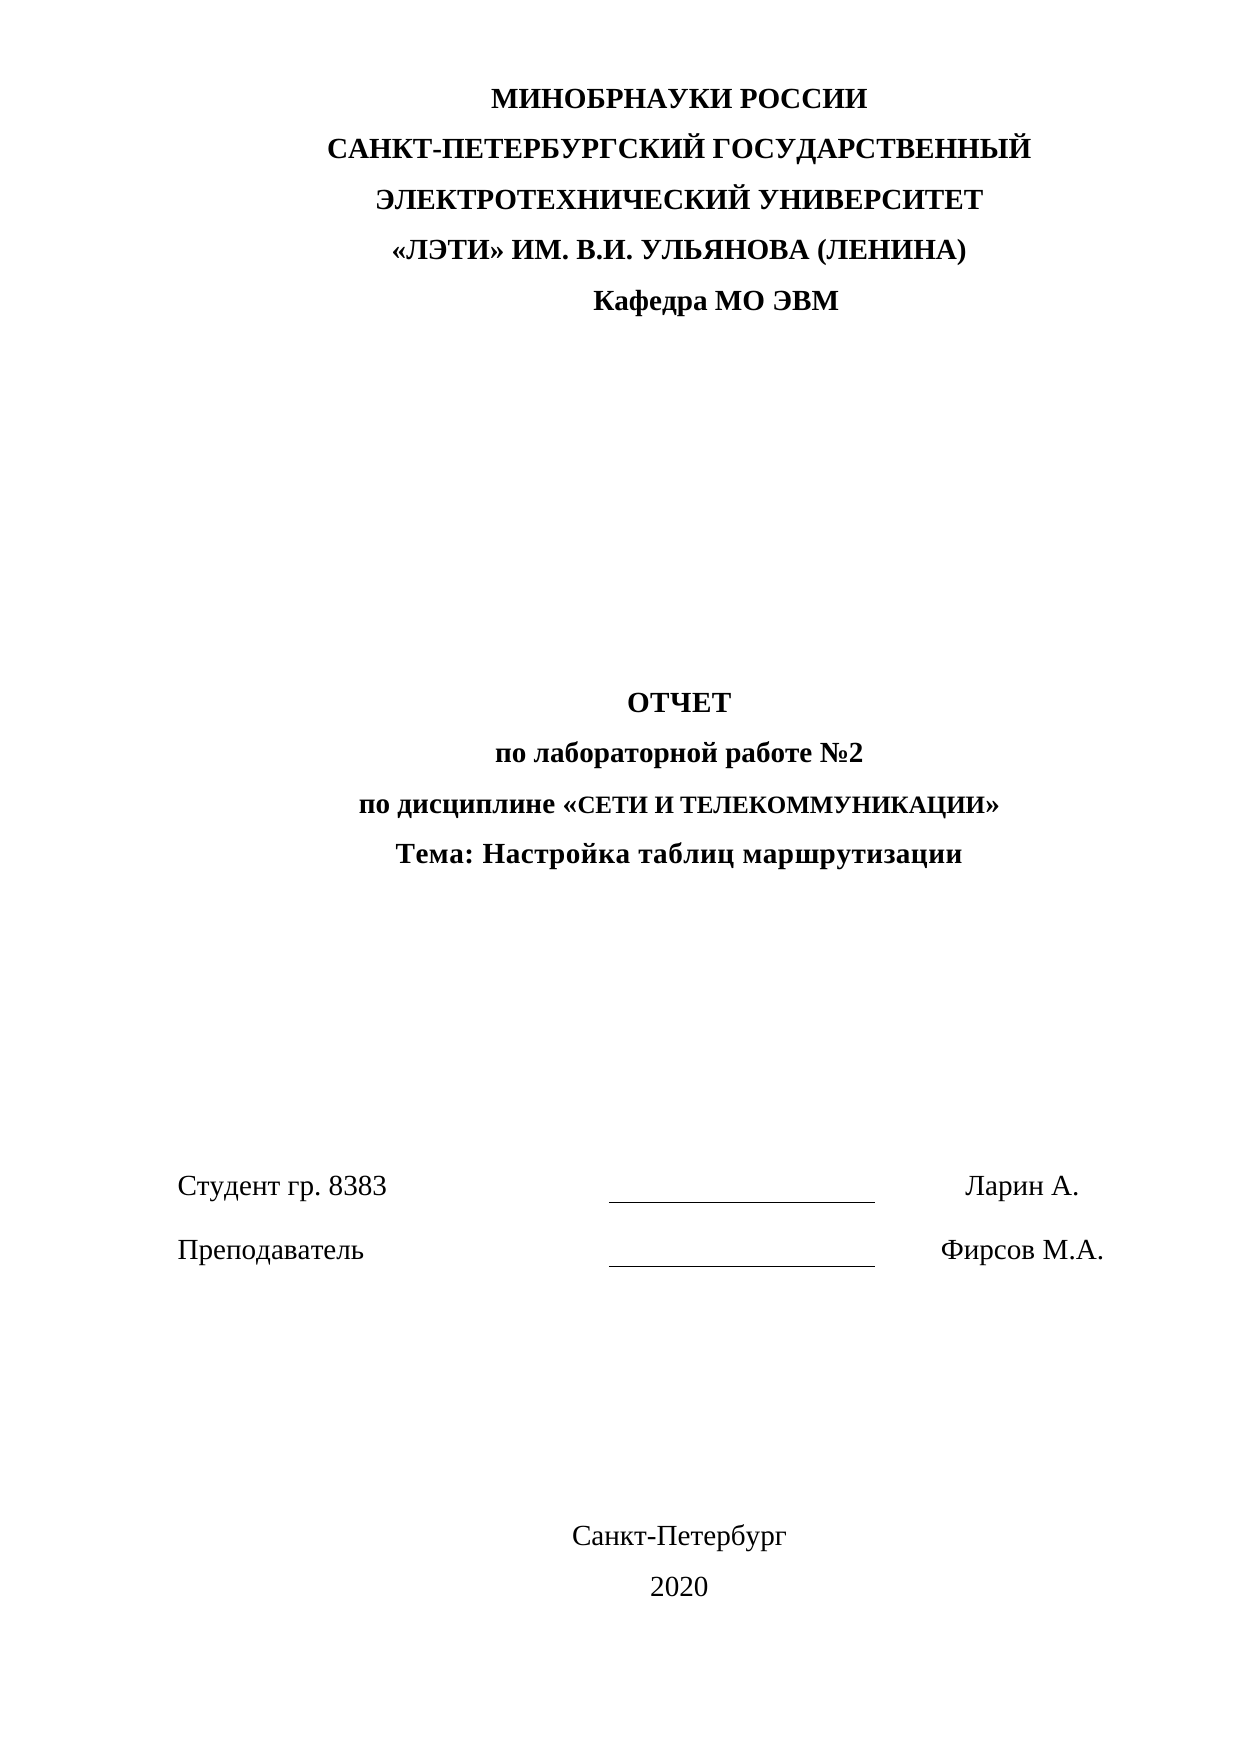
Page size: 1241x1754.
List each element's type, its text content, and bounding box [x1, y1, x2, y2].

text по дисциплине «СЕТИ И ТЕЛЕКОММУНИКАЦИИ» [177, 786, 1181, 819]
text отчет [177, 685, 1181, 719]
text Санкт-Петербург [177, 1518, 1181, 1552]
text 2020 [177, 1569, 1181, 1602]
text «ЛЭТИ» им. В.И. Ульянова (Ленина) [177, 232, 1181, 266]
text Кафедра МО ЭВМ [177, 283, 1181, 316]
text Санкт-Петербургский государственный [177, 132, 1181, 165]
table_header Студент гр. 8383 [166, 1138, 609, 1202]
table_cell Преподаватель [166, 1202, 609, 1266]
text по лабораторной работе №2 [177, 735, 1181, 769]
text электротехнический университет [177, 182, 1181, 216]
text Тема: Настройка таблиц маршрутизации [177, 836, 1181, 869]
table_header Ларин А. [875, 1138, 1170, 1202]
table_header [609, 1138, 875, 1202]
table_cell Фирсов М.А. [875, 1202, 1170, 1266]
table_cell [609, 1203, 875, 1266]
text МИНОБРНАУКИ РОССИИ [177, 81, 1181, 115]
